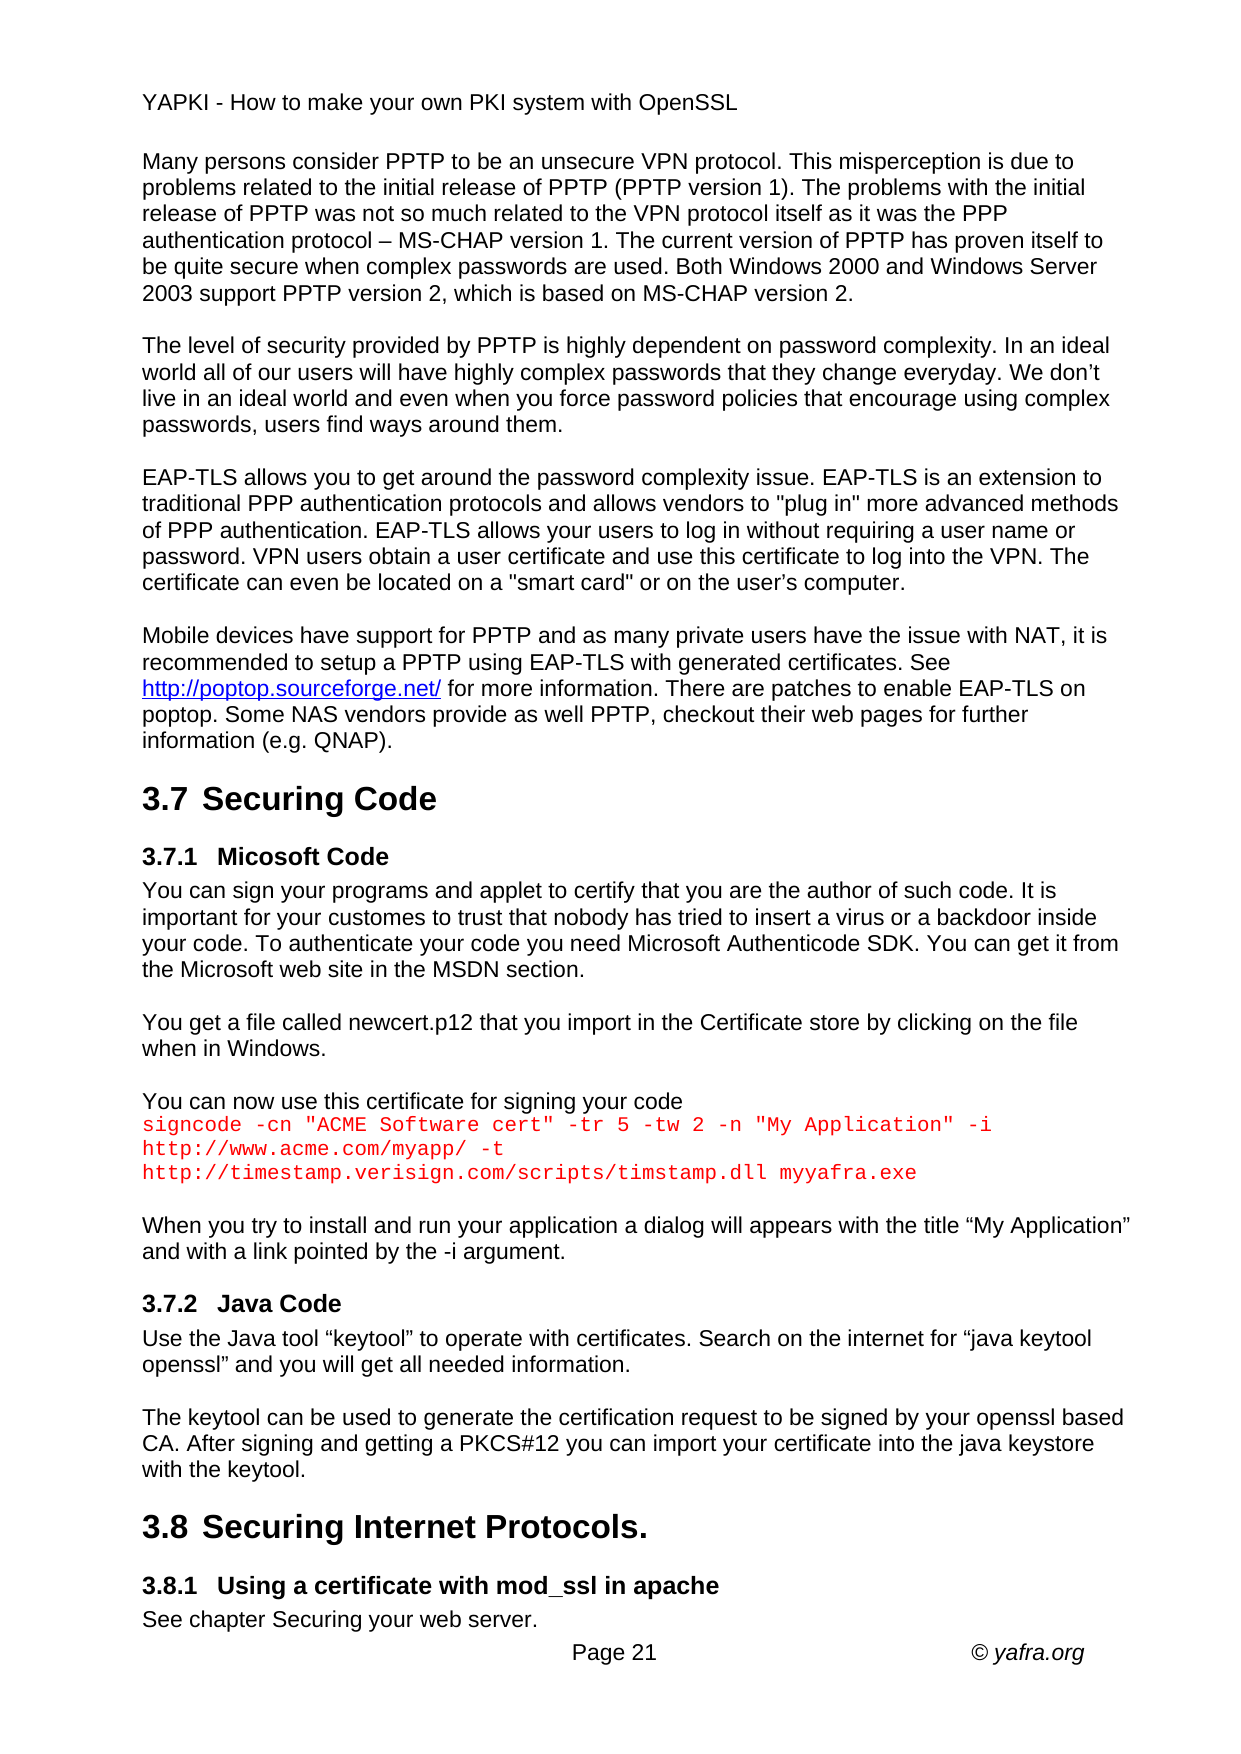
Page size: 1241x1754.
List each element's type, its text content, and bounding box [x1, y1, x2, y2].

subtitle Securing Code [142, 779, 1134, 817]
subtitle Java Code [142, 1289, 1134, 1318]
text signcode -cn "ACME Software cert" -tr 5 -tw 2 -n "My Application" -i http://www.acme.com/myapp/ -t http://timestamp.verisign.com/scripts/timstamp.dll myyafra.exe [142, 1114, 1134, 1185]
text You can now use this certificate for signing your code [142, 1088, 1134, 1114]
text EAP-TLS allows you to get around the password complexity issue. EAP-TLS is an extension to traditional PPP authentication protocols and allows vendors to "plug in" more advanced methods of PPP authentication. EAP-TLS allows your users to log in without requiring a user name or password. VPN users obtain a user certificate and use this certificate to log into the VPN. The certificate can even be located on a "smart card" or on the user’s computer. [142, 464, 1134, 596]
subtitle Micosoft Code [142, 842, 1134, 871]
subtitle Securing Internet Protocols. [142, 1508, 1134, 1546]
text Mobile devices have support for PPTP and as many private users have the issue with NAT, it is recommended to setup a PPTP using EAP-TLS with generated certificates. See http://poptop.sourceforge.net/ for more information. There are patches to enable EAP-TLS on poptop. Some NAS vendors provide as well PPTP, checkout their web pages for further information (e.g. QNAP). [142, 622, 1134, 754]
text Many persons consider PPTP to be an unsecure VPN protocol. This misperception is due to problems related to the initial release of PPTP (PPTP version 1). The problems with the initial release of PPTP was not so much related to the VPN protocol itself as it was the PPP authentication protocol – MS-CHAP version 1. The current version of PPTP has proven itself to be quite secure when complex passwords are used. Both Windows 2000 and Windows Server 2003 support PPTP version 2, which is based on MS-CHAP version 2. [142, 148, 1134, 306]
text The keytool can be used to generate the certification request to be signed by your openssl based CA. After signing and getting a PKCS#12 you can import your certificate into the java keystore with the keytool. [142, 1403, 1134, 1483]
text When you try to install and run your application a dialog will appears with the title “My Application” and with a link pointed by the -i argument. [142, 1212, 1134, 1264]
text You can sign your programs and applet to certify that you are the author of such code. It is important for your customes to trust that nobody has tried to insert a virus or a backdoor inside your code. To authenticate your code you need Microsoft Authenticode SDK. You can get it from the Microsoft web site in the MSDN section. [142, 877, 1134, 983]
text You get a file called newcert.p12 that you import in the Certificate store by clicking on the file when in Windows. [142, 1009, 1134, 1062]
subtitle Using a certificate with mod_ssl in apache [142, 1571, 1134, 1600]
text The level of security provided by PPTP is highly dependent on password complexity. In an ideal world all of our users will have highly complex passwords that they change everyday. We don’t live in an ideal world and even when you force password policies that encourage using complex passwords, users find ways around them. [142, 332, 1134, 438]
text Use the Java tool “keytool” to operate with certificates. Search on the internet for “java keytool openssl” and you will get all needed information. [142, 1324, 1134, 1377]
text See chapter Securing your web server. [142, 1606, 1134, 1632]
